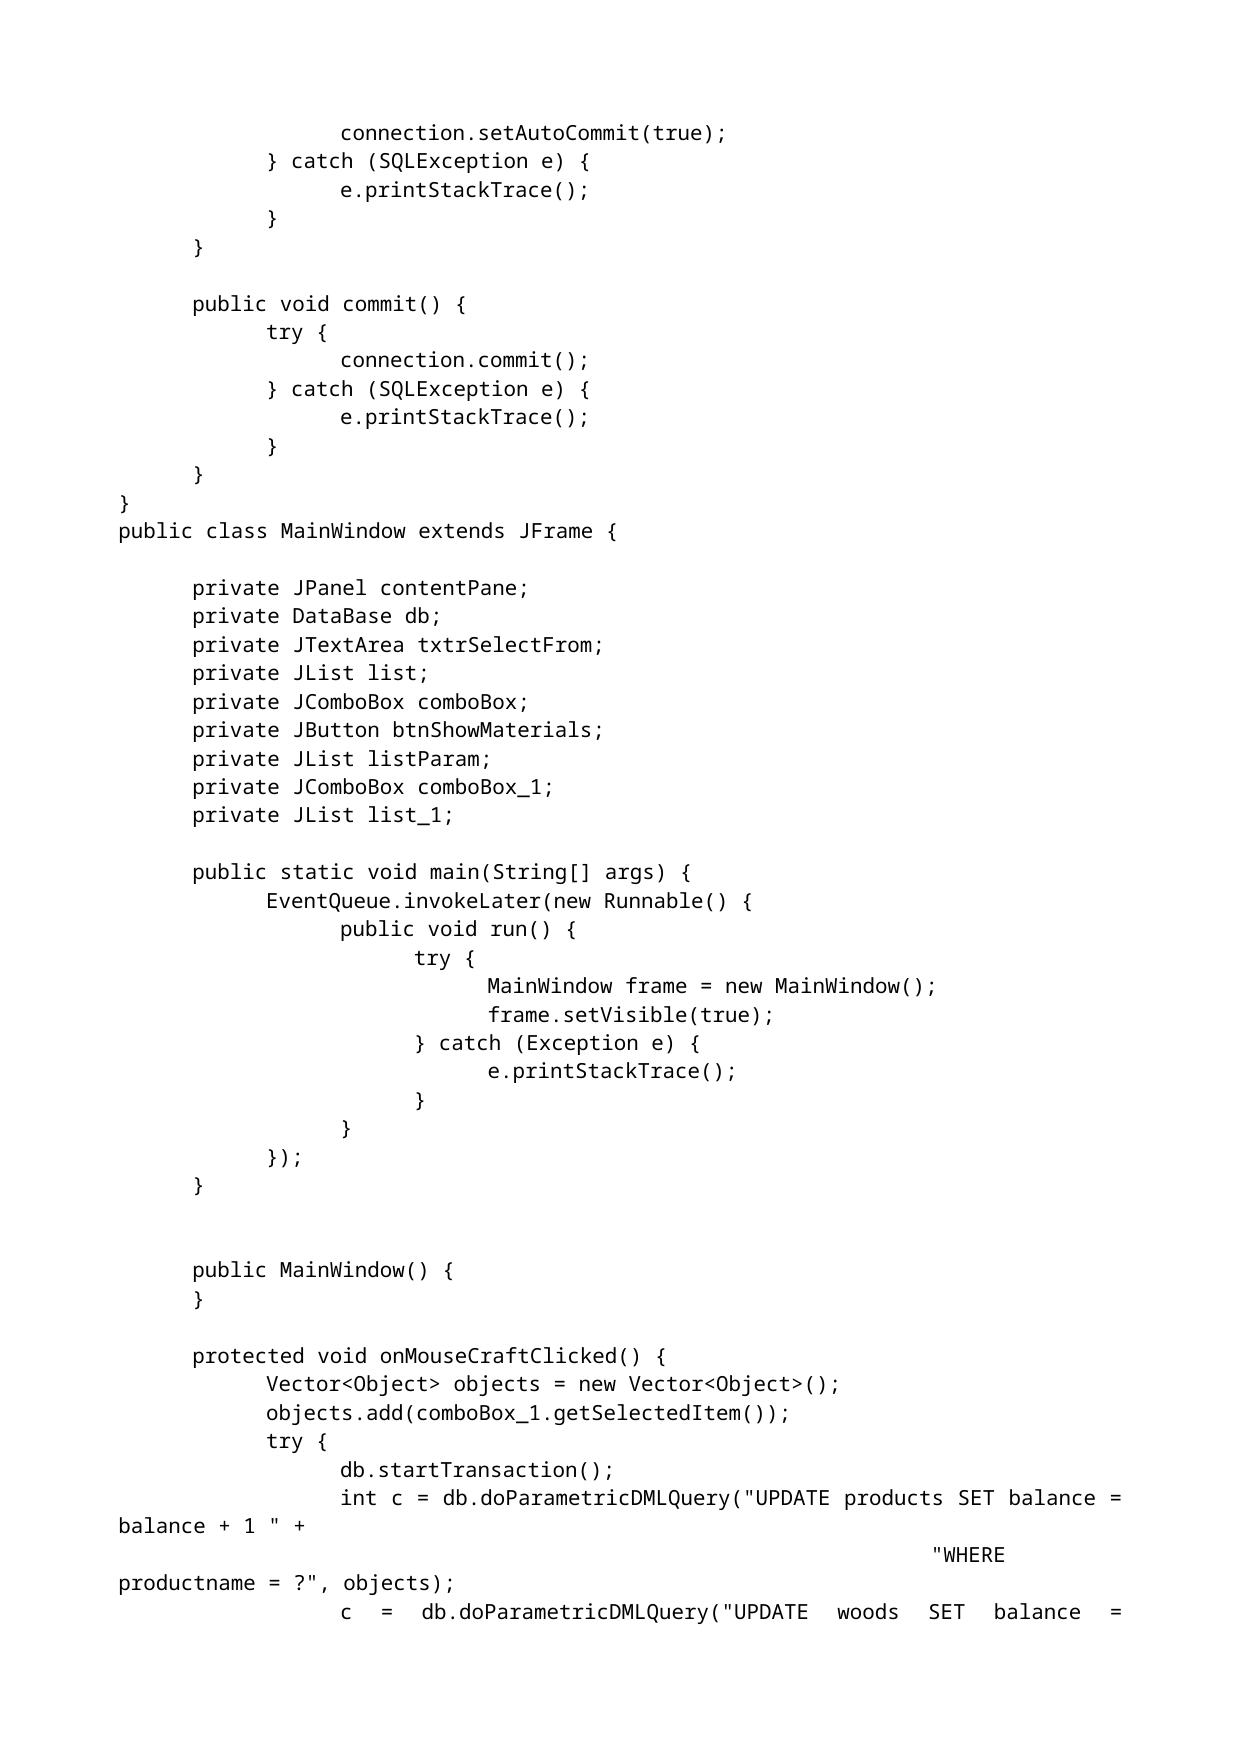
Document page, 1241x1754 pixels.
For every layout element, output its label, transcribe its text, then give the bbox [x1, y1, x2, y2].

text private JList listParam; [118, 744, 1122, 772]
text try { [118, 1426, 1122, 1455]
text connection.setAutoCommit(true); [118, 118, 1122, 147]
text } [118, 488, 1122, 516]
text "WHERE productname = ?", objects); [118, 1540, 1122, 1597]
text } catch (SQLException e) { [118, 147, 1122, 175]
text private JButton btnShowMaterials; [118, 715, 1122, 744]
text }); [118, 1142, 1122, 1170]
text } [118, 232, 1122, 260]
text } [118, 459, 1122, 488]
text e.printStackTrace(); [118, 402, 1122, 431]
text private JList list_1; [118, 801, 1122, 829]
text MainWindow frame = new MainWindow(); [118, 971, 1122, 1000]
text e.printStackTrace(); [118, 175, 1122, 203]
text public MainWindow() { [118, 1256, 1122, 1284]
text try { [118, 943, 1122, 971]
text public class MainWindow extends JFrame { [118, 516, 1122, 545]
text Vector<Object> objects = new Vector<Object>(); [118, 1369, 1122, 1398]
text } catch (SQLException e) { [118, 374, 1122, 402]
text int c = db.doParametricDMLQuery("UPDATE products SET balance = balance + 1 " + [118, 1483, 1122, 1540]
text frame.setVisible(true); [118, 1000, 1122, 1028]
text private JComboBox comboBox_1; [118, 772, 1122, 801]
text } [118, 431, 1122, 459]
text e.printStackTrace(); [118, 1057, 1122, 1085]
text public void commit() { [118, 289, 1122, 317]
text protected void onMouseCraftClicked() { [118, 1341, 1122, 1369]
text connection.commit(); [118, 346, 1122, 374]
text private JPanel contentPane; [118, 573, 1122, 602]
text try { [118, 317, 1122, 346]
text private JList list; [118, 658, 1122, 687]
text objects.add(comboBox_1.getSelectedItem()); [118, 1398, 1122, 1426]
text } catch (Exception e) { [118, 1028, 1122, 1057]
text } [118, 1170, 1122, 1199]
text c = db.doParametricDMLQuery("UPDATE woods SET balance = [118, 1597, 1122, 1625]
text public void run() { [118, 914, 1122, 943]
text } [118, 1085, 1122, 1113]
text } [118, 1284, 1122, 1312]
text } [118, 203, 1122, 232]
text db.startTransaction(); [118, 1455, 1122, 1483]
text private JComboBox comboBox; [118, 687, 1122, 715]
text } [118, 1113, 1122, 1142]
text public static void main(String[] args) { [118, 857, 1122, 886]
text private JTextArea txtrSelectFrom; [118, 630, 1122, 658]
text private DataBase db; [118, 602, 1122, 630]
text EventQueue.invokeLater(new Runnable() { [118, 886, 1122, 914]
